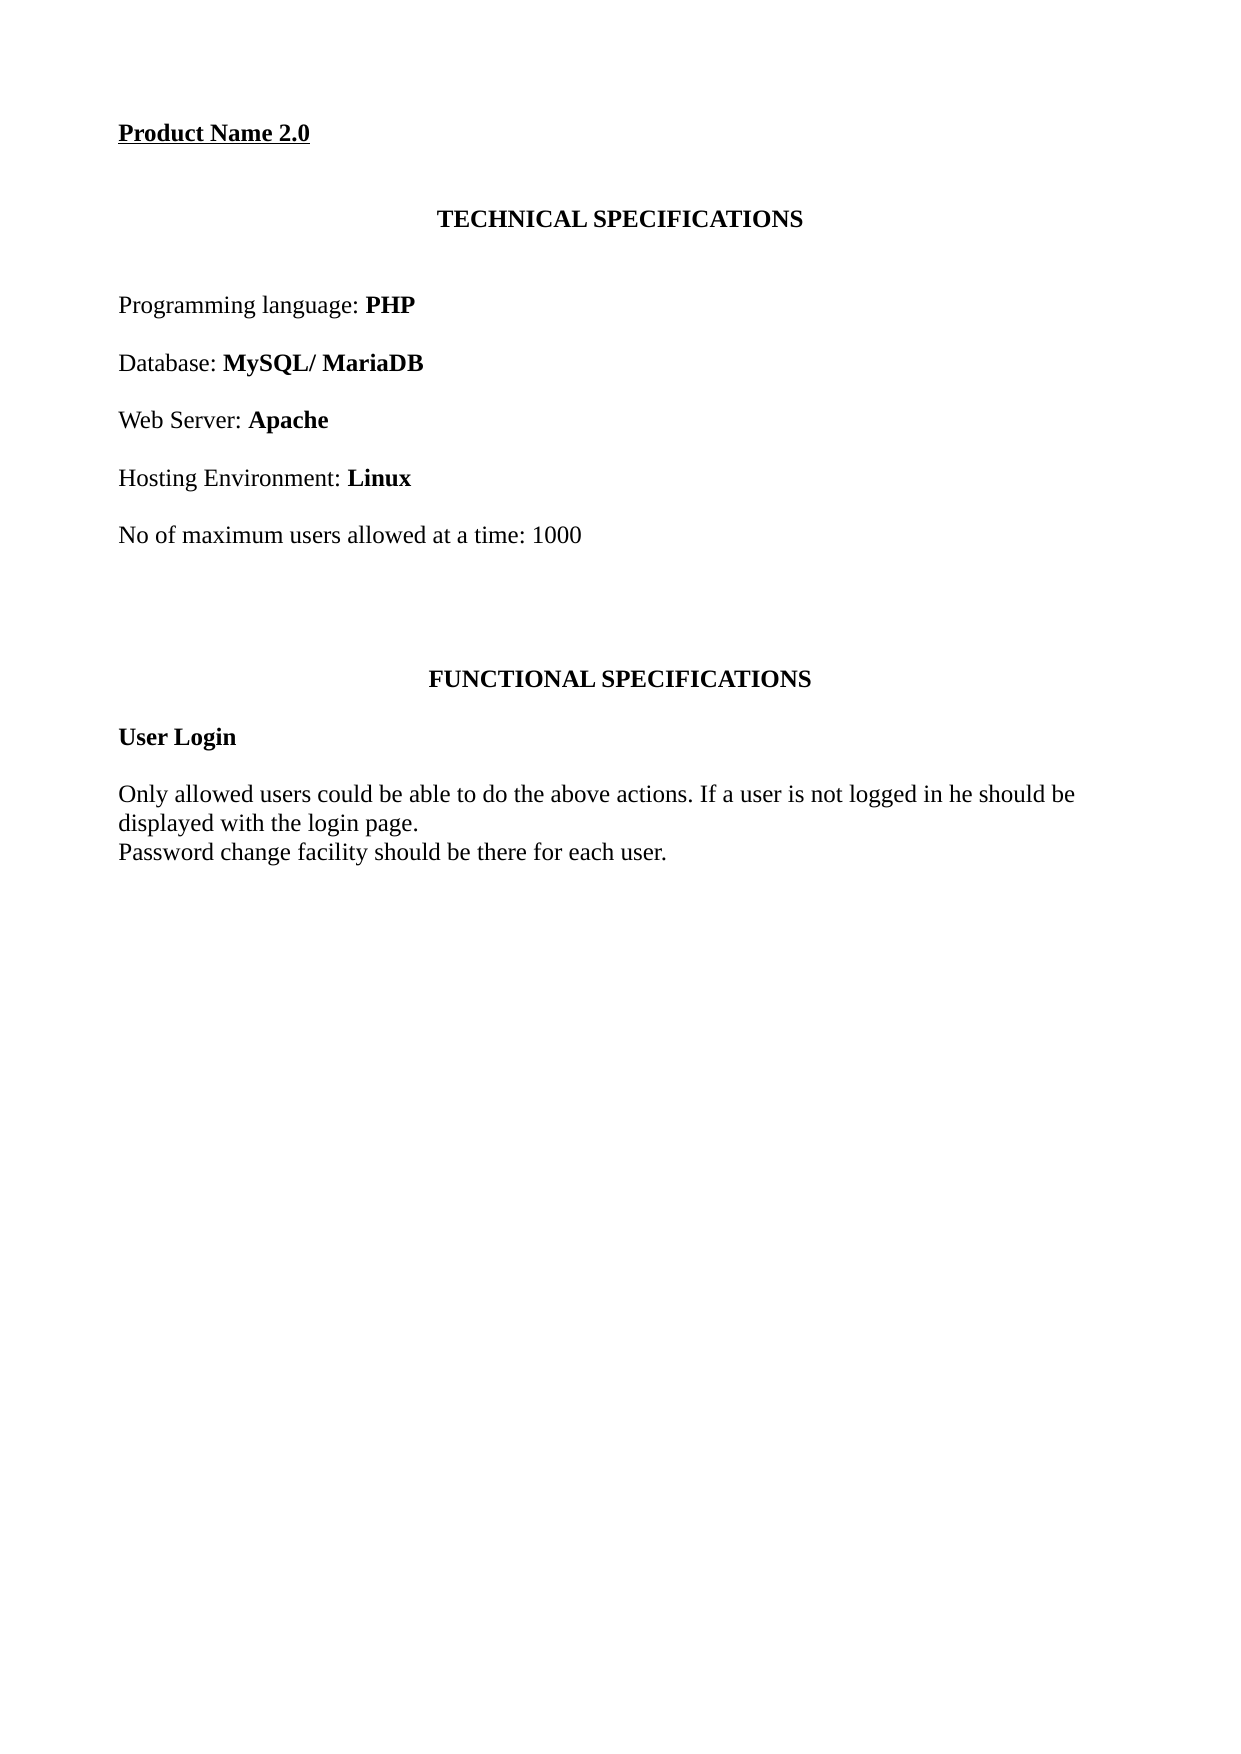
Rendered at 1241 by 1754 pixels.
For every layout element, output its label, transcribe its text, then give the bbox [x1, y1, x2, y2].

text Password change facility should be there for each user. [118, 837, 1122, 866]
text Hosting Environment: Linux [118, 463, 1122, 492]
text Web Server: Apache [118, 406, 1122, 434]
text Only allowed users could be able to do the above actions. If a user is not logged in he should be displayed with the login page. [118, 779, 1122, 837]
text Programming language: PHP [118, 291, 1122, 319]
text Database: MySQL/ MariaDB [118, 348, 1122, 377]
text User Login [118, 722, 1122, 751]
text TECHNICAL SPECIFICATIONS [118, 204, 1122, 233]
text Product Name 2.0 [118, 118, 1122, 147]
text No of maximum users allowed at a time: 1000 [118, 521, 1122, 549]
text FUNCTIONAL SPECIFICATIONS [118, 664, 1122, 693]
